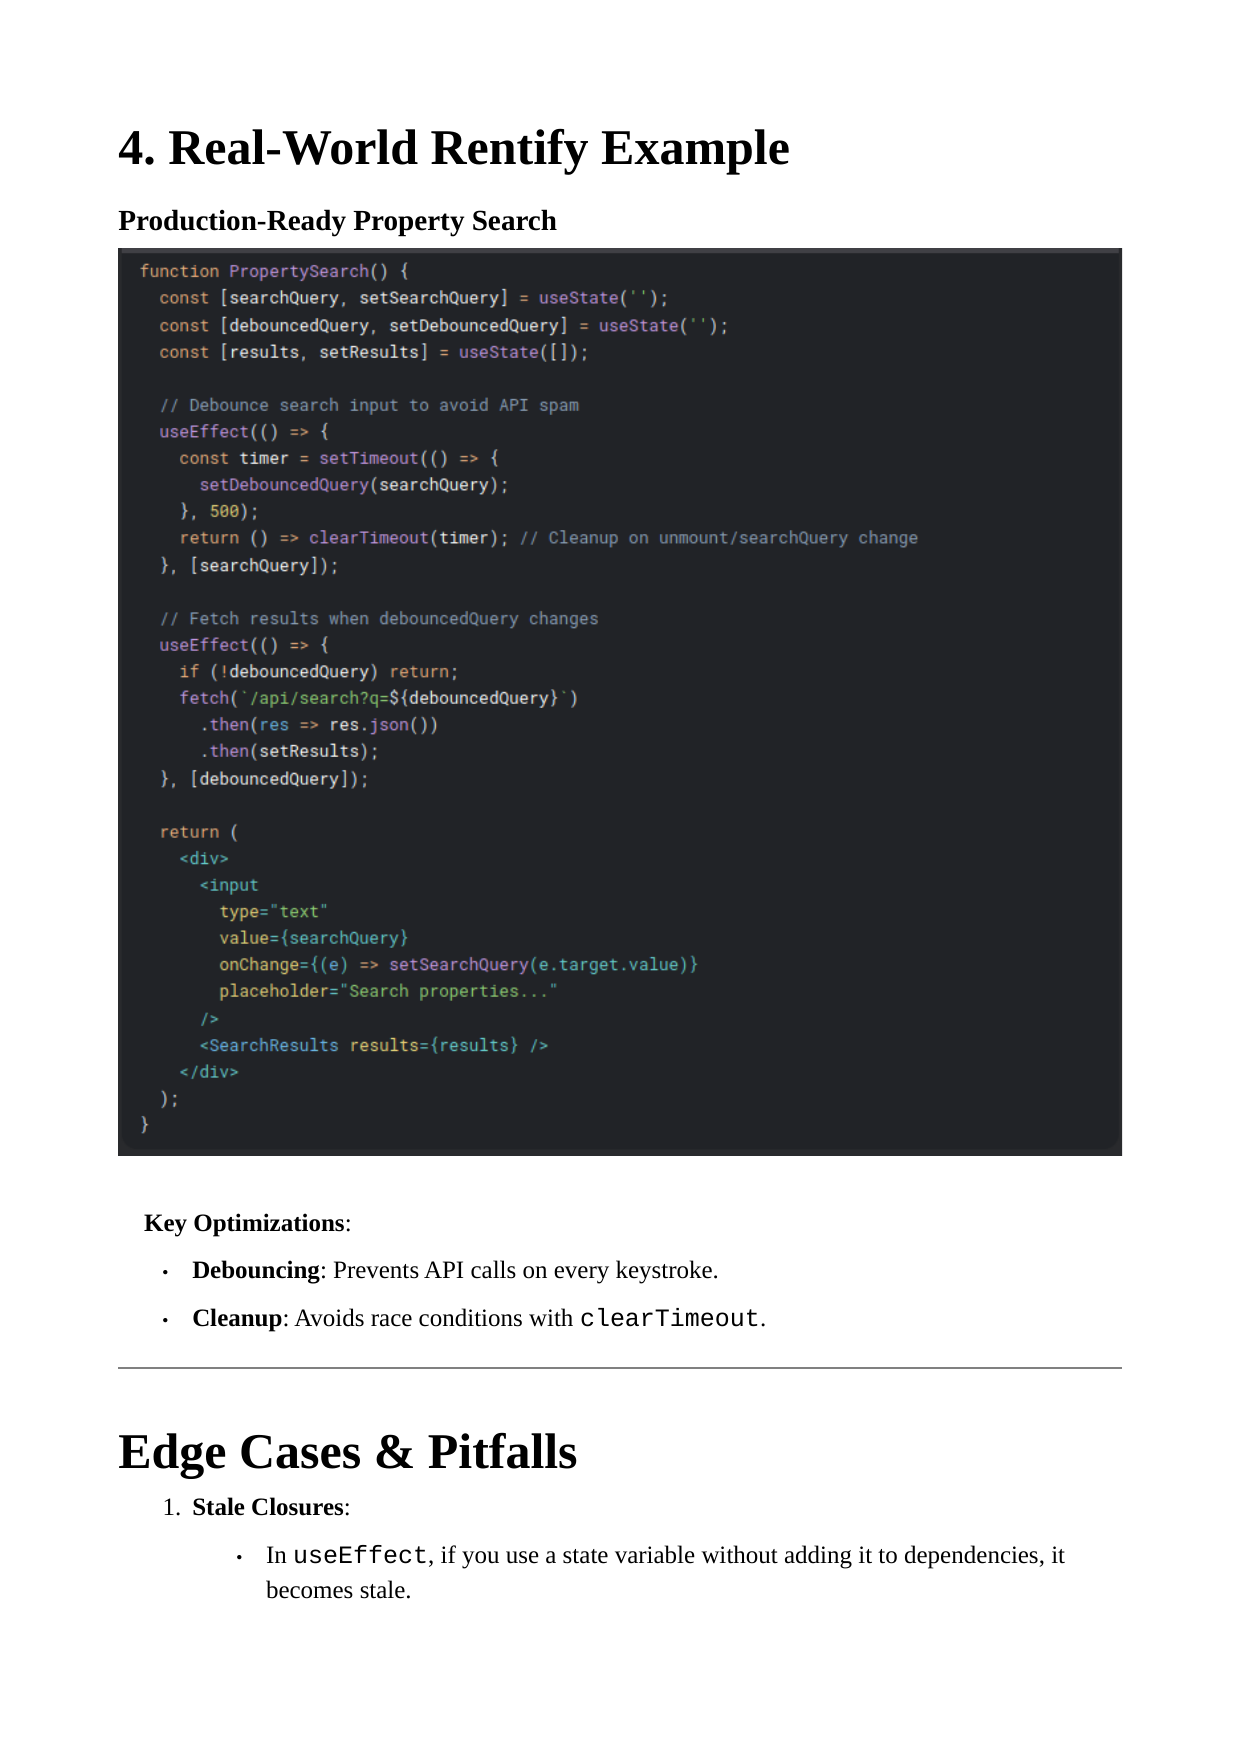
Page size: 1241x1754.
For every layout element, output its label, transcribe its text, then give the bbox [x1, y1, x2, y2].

list Stale Closures: [162, 1492, 1122, 1521]
subtitle Production-Ready Property Search [118, 203, 1122, 236]
list Cleanup: Avoids race conditions with clearTimeout. [162, 1303, 1122, 1334]
list In useEffect, if you use a state variable without adding it to dependencies, it becomes stale. [236, 1540, 1122, 1604]
subtitle Edge Cases & Pitfalls [118, 1422, 1122, 1480]
list Debouncing: Prevents API calls on every keystroke. [162, 1255, 1122, 1284]
text 🚀 Key Optimizations: [118, 1208, 1122, 1237]
picture [118, 248, 1123, 1156]
subtitle 4. Real-World Rentify Example [118, 118, 1122, 176]
